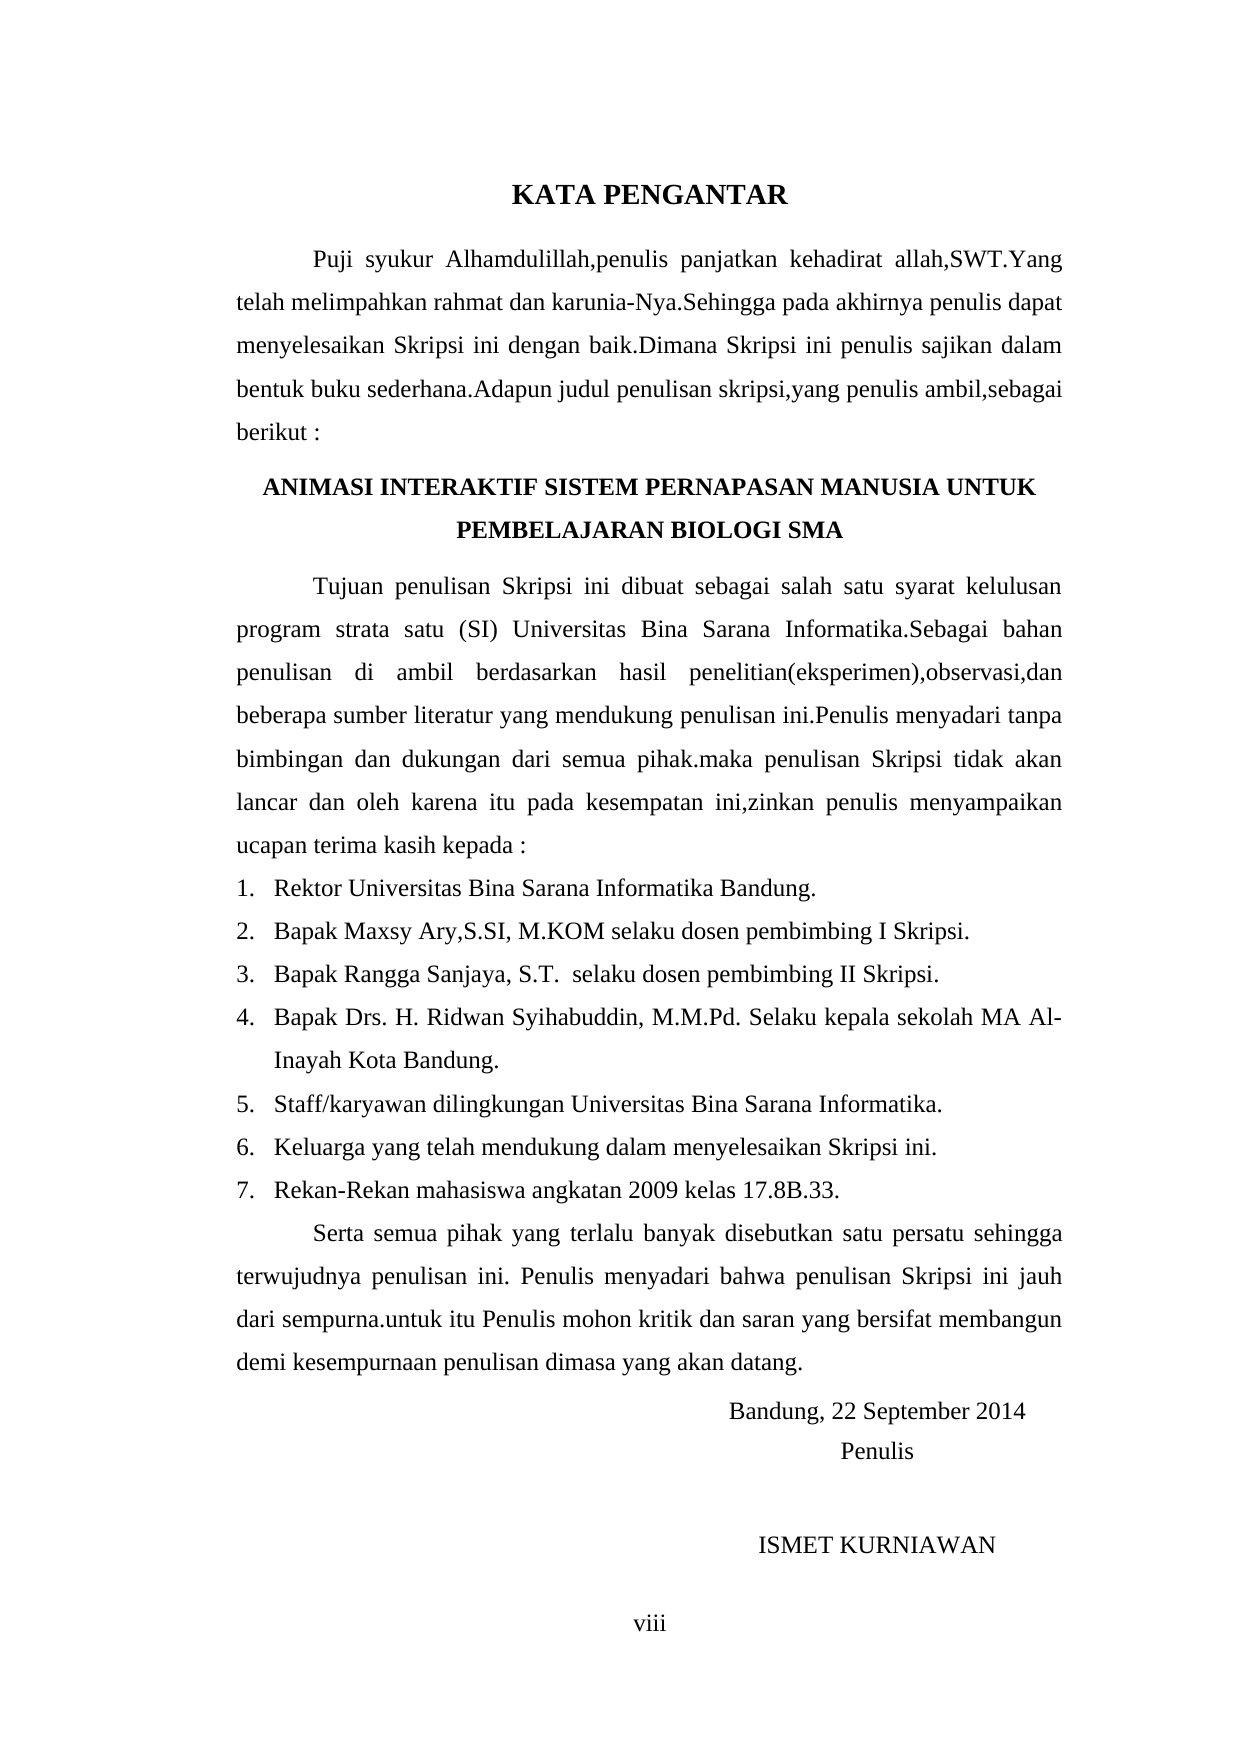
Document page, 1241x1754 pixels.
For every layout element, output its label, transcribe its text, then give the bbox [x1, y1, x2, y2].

table_header Bandung, 22 September 2014 [692, 1391, 1062, 1431]
list Bapak Maxsy Ary,S.SI, M.KOM selaku dosen pembimbing I Skripsi. [236, 916, 1063, 945]
text Tujuan penulisan Skripsi ini dibuat sebagai salah satu syarat kelulusan program strata satu (SI) Universitas Bina Sarana Informatika.Sebagai bahan penulisan di ambil berdasarkan hasil penelitian(eksperimen),observasi,dan beberapa sumber literatur yang mendukung penulisan ini.Penulis menyadari tanpa bimbingan dan dukungan dari semua pihak.maka penulisan Skripsi tidak akan lancar dan oleh karena itu pada kesempatan ini,zinkan penulis menyampaikan ucapan terima kasih kepada : [236, 571, 1063, 859]
table_cell Penulis [692, 1431, 1062, 1524]
text Puji syukur Alhamdulillah,penulis panjatkan kehadirat allah,SWT.Yang telah melimpahkan rahmat dan karunia-Nya.Sehingga pada akhirnya penulis dapat menyelesaikan Skripsi ini dengan baik.Dimana Skripsi ini penulis sajikan dalam bentuk buku sederhana.Adapun judul penulisan skripsi,yang penulis ambil,sebagai berikut : [236, 244, 1063, 446]
list Bapak Rangga Sanjaya, S.T. selaku dosen pembimbing II Skripsi. [236, 959, 1063, 988]
list Rekan-Rekan mahasiswa angkatan 2009 kelas 17.8B.33. [236, 1175, 1063, 1204]
list Rektor Universitas Bina Sarana Informatika Bandung. [236, 873, 1063, 902]
list Keluarga yang telah mendukung dalam menyelesaikan Skripsi ini. [236, 1132, 1063, 1161]
subtitle KATA PENGANTAR [236, 177, 1063, 211]
list Staff/karyawan dilingkungan Universitas Bina Sarana Informatika. [236, 1089, 1063, 1117]
table_cell ISMET KURNIAWAN [692, 1525, 1062, 1565]
text ANIMASI INTERAKTIF SISTEM PERNAPASAN MANUSIA UNTUK PEMBELAJARAN BIOLOGI SMA [236, 472, 1063, 544]
text Serta semua pihak yang terlalu banyak disebutkan satu persatu sehingga terwujudnya penulisan ini. Penulis menyadari bahwa penulisan Skripsi ini jauh dari sempurna.untuk itu Penulis mohon kritik dan saran yang bersifat membangun demi kesempurnaan penulisan dimasa yang akan datang. [236, 1218, 1063, 1376]
list Bapak Drs. H. Ridwan Syihabuddin, M.M.Pd. Selaku kepala sekolah MA Al-Inayah Kota Bandung. [236, 1002, 1063, 1074]
